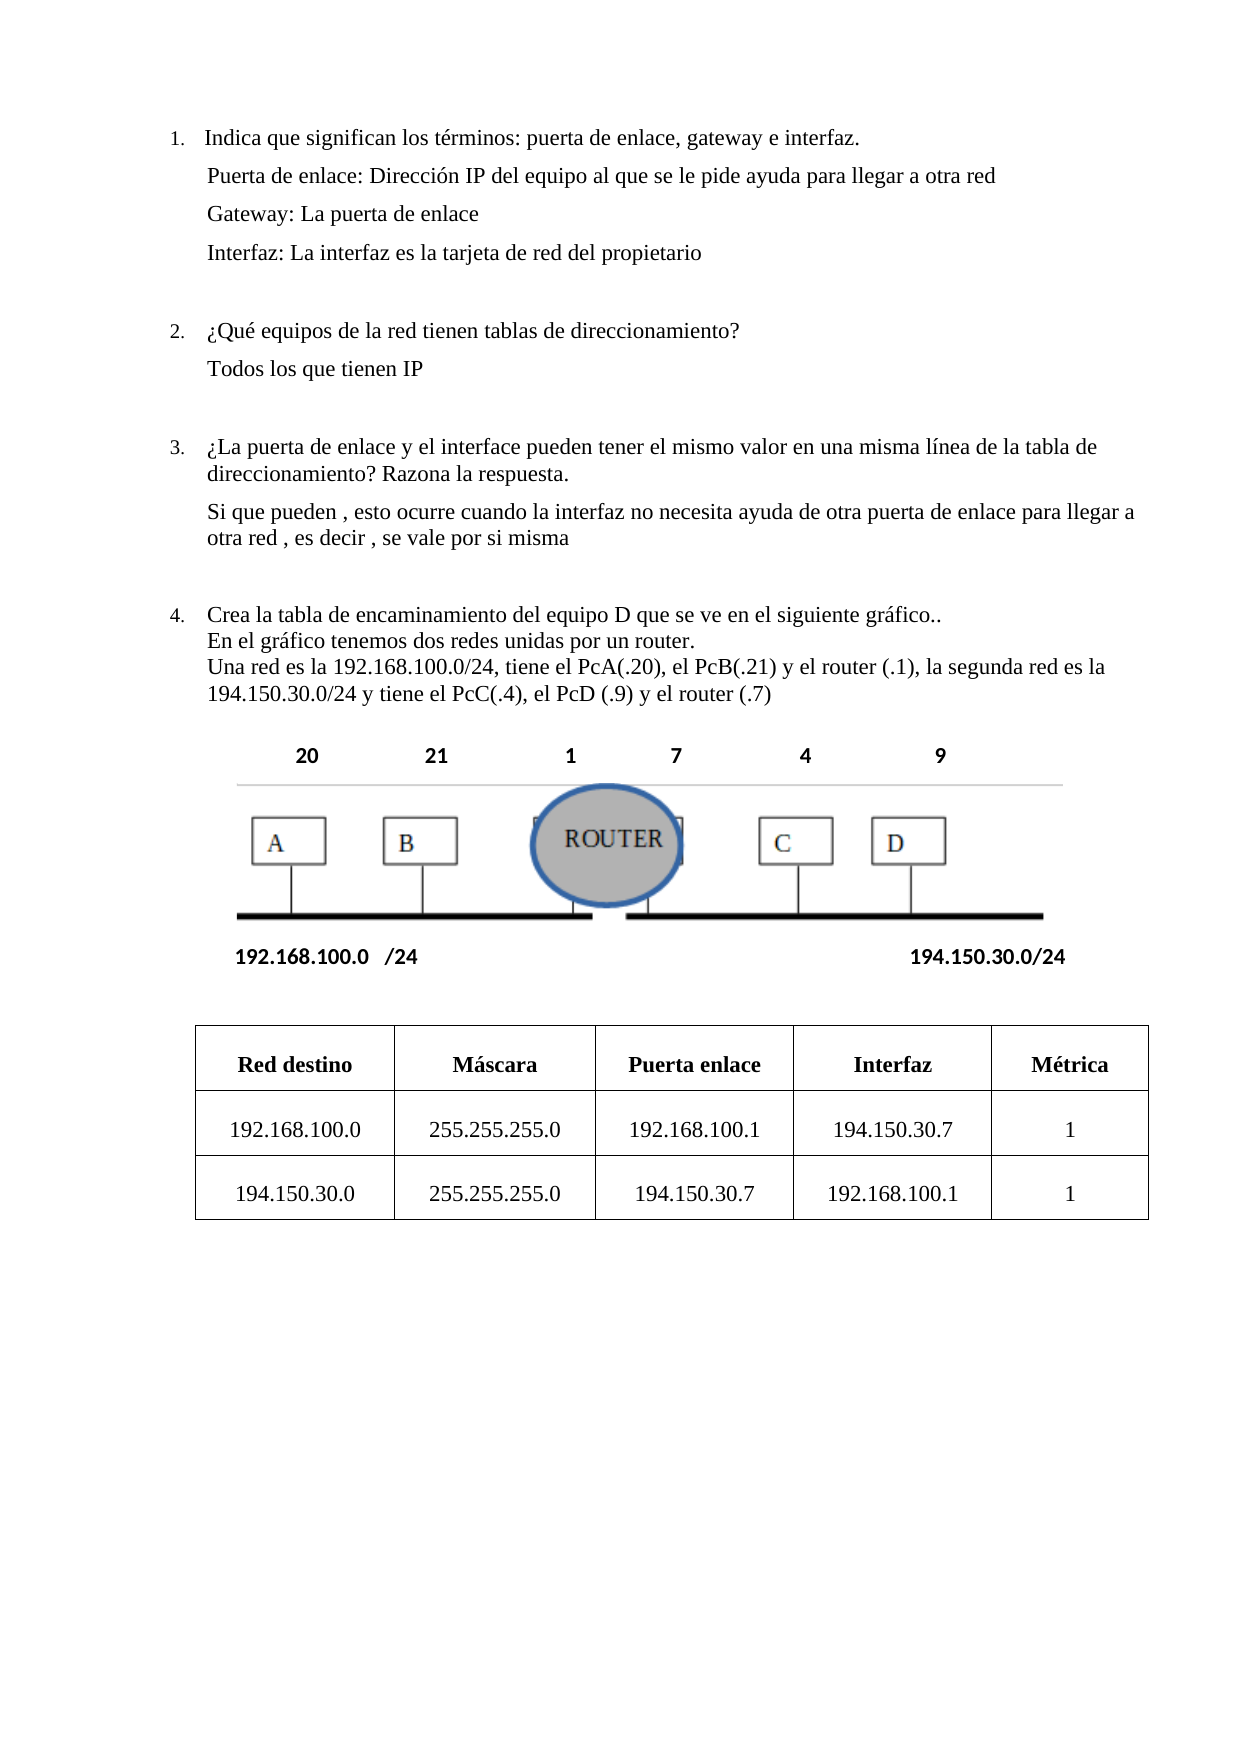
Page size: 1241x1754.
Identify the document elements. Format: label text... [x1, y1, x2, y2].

table_cell 1 [992, 1091, 1148, 1154]
table_header Máscara [395, 1026, 595, 1089]
table_cell 192.168.100.0 [196, 1091, 394, 1154]
list Indica que significan los términos: puerta de enlace, gateway e interfaz. [169, 124, 1137, 150]
table_header Puerta enlace [596, 1026, 793, 1089]
list Puerta de enlace: Dirección IP del equipo al que se le pide ayuda para llegar a otra red [169, 162, 1137, 189]
list Si que pueden , esto ocurre cuando la interfaz no necesita ayuda de otra puerta de enlace para llegar a otra red , es decir , se vale por si misma [169, 498, 1137, 551]
table_cell 1 [992, 1156, 1148, 1219]
table_cell 255.255.255.0 [395, 1156, 595, 1219]
table_cell 192.168.100.1 [596, 1091, 793, 1154]
table_cell 192.168.100.1 [794, 1156, 991, 1219]
table_header Interfaz [794, 1026, 991, 1089]
list ¿La puerta de enlace y el interface pueden tener el mismo valor en una misma línea de la tabla de direccionamiento? Razona la respuesta. [169, 433, 1137, 486]
table_cell 194.150.30.0 [196, 1156, 394, 1219]
table_cell 194.150.30.7 [596, 1156, 793, 1219]
table_header Red destino [196, 1026, 394, 1089]
list Gateway: La puerta de enlace [169, 201, 1137, 227]
picture [236, 783, 1063, 943]
list Crea la tabla de encaminamiento del equipo D que se ve en el siguiente gráfico.. En el gráfico tenemos dos redes unidas por un router. Una red es la 192.168.100.0/24, tiene el PcA(.20), el PcB(.21) y el router (.1), la segunda red es la 194.150.30.0/24 y tiene el PcC(.4), el PcD (.9) y el router (.7) [169, 601, 1137, 732]
list ¿Qué equipos de la red tienen tablas de direccionamiento? [169, 317, 1137, 343]
table_cell 194.150.30.7 [794, 1091, 991, 1154]
text 192.168.100.0 /24 194.150.30.0/24 [162, 828, 1137, 971]
table_cell 255.255.255.0 [395, 1091, 595, 1154]
list Todos los que tienen IP [169, 355, 1137, 381]
list Interfaz: La interfaz es la tarjeta de red del propietario [169, 239, 1137, 265]
table_header Métrica [992, 1026, 1148, 1089]
text 20 21 1 7 4 9 [182, 741, 1023, 769]
